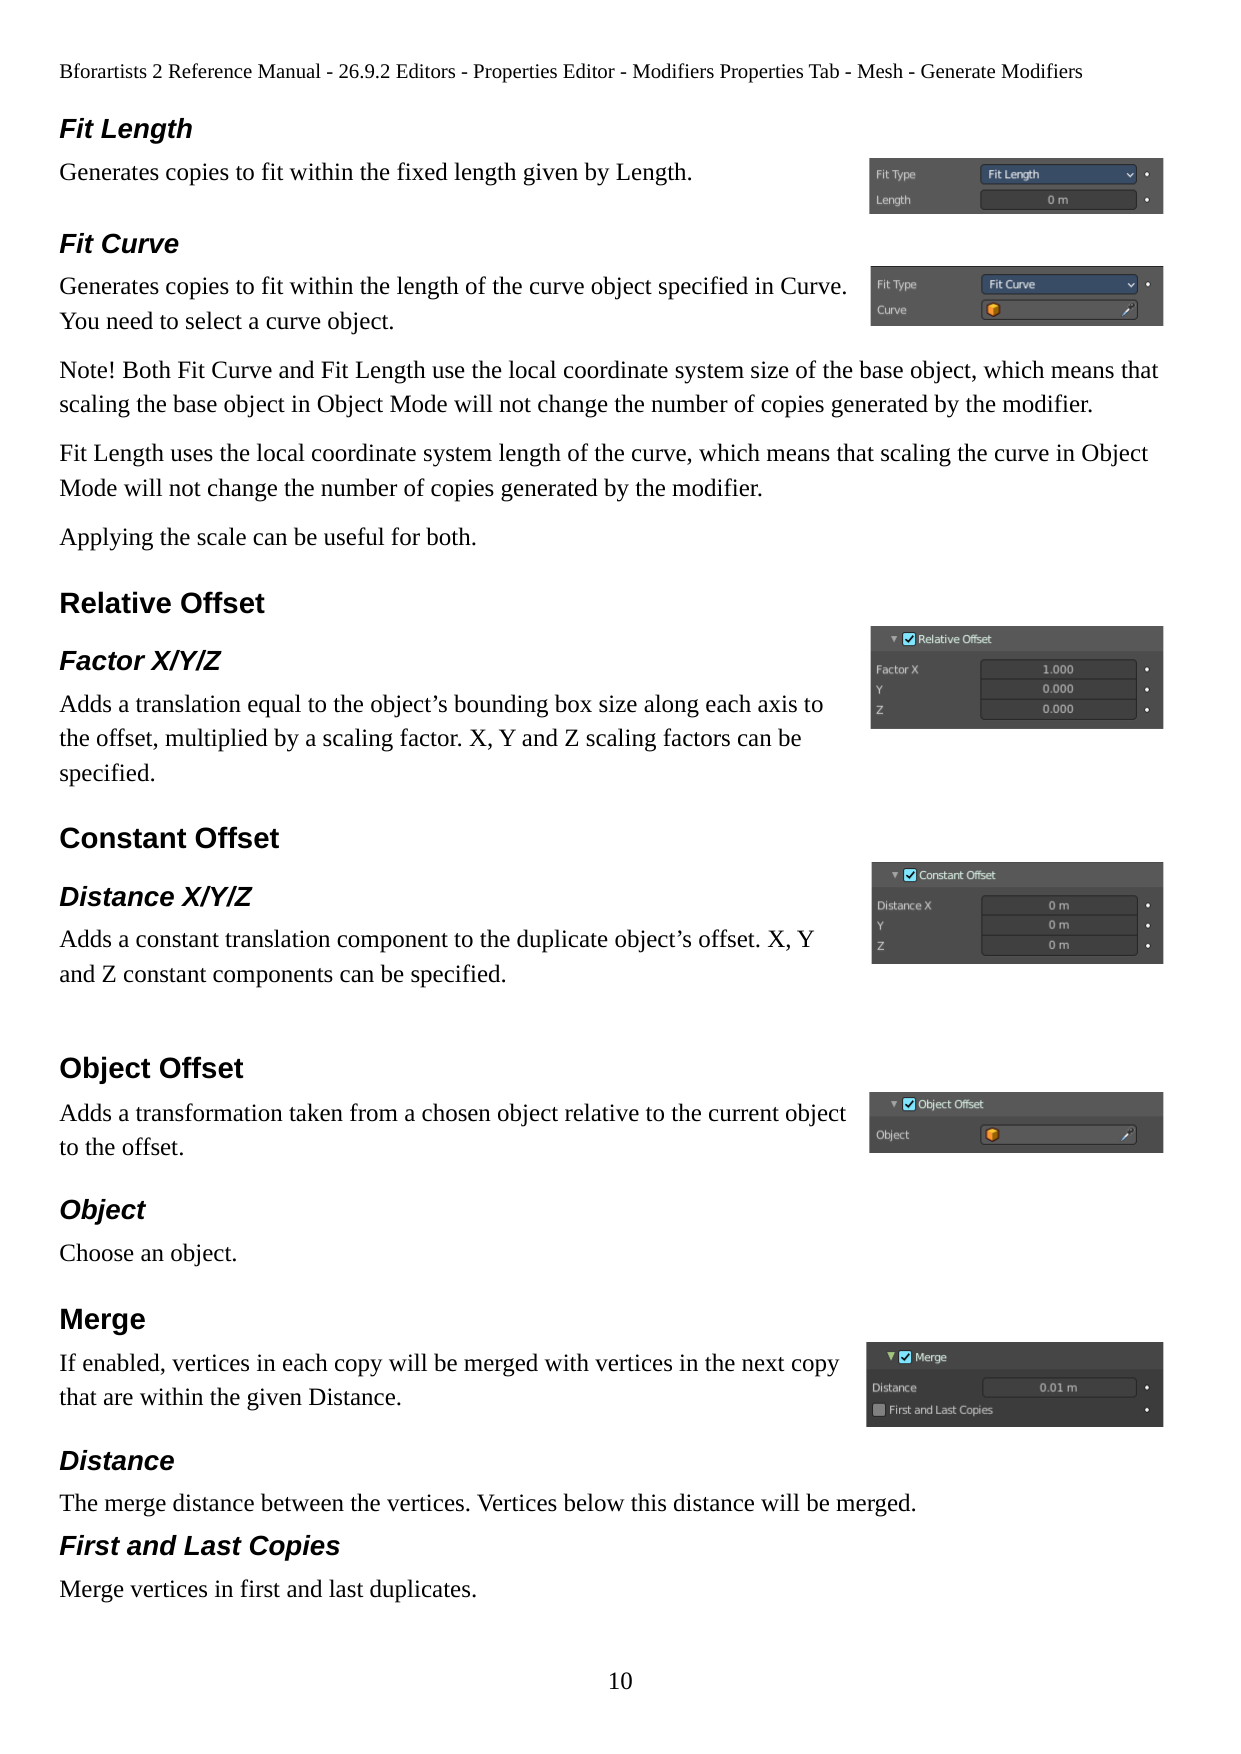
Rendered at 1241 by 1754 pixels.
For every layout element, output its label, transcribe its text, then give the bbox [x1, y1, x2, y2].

subtitle Distance X/Y/Z [59, 880, 871, 912]
text Generates copies to fit within the fixed length given by Length. [59, 157, 1181, 186]
subtitle Constant Offset [59, 821, 1181, 855]
subtitle Factor X/Y/Z [59, 644, 870, 676]
picture [870, 266, 1164, 326]
text Choose an object. [59, 1238, 1181, 1267]
text If enabled, vertices in each copy will be merged with vertices in the next copy that are within the given Distance. [59, 1348, 866, 1411]
text Fit Length uses the local coordinate system length of the curve, which means that scaling the curve in Object Mode will not change the number of copies generated by the modifier. [59, 438, 1181, 502]
text Note! Both Fit Curve and Fit Length use the local coordinate system size of the base object, which means that scaling the base object in Object Mode will not change the number of copies generated by the modifier. [59, 355, 1181, 418]
text Merge vertices in first and last duplicates. [59, 1574, 1181, 1603]
text Adds a transformation taken from a chosen object relative to the current object to the offset. [59, 1098, 1181, 1161]
subtitle Object [59, 1194, 1181, 1226]
subtitle Merge [59, 1302, 1181, 1335]
text Adds a constant translation component to the duplicate object’s offset. X, Y and Z constant components can be specified. [59, 924, 1181, 988]
picture [871, 862, 1164, 964]
subtitle [1164, 644, 1181, 676]
picture [869, 158, 1164, 214]
picture [869, 1092, 1164, 1153]
subtitle Relative Offset [59, 586, 1181, 619]
subtitle Fit Length [59, 113, 1181, 144]
subtitle Fit Curve [59, 227, 1181, 259]
subtitle First and Last Copies [59, 1529, 1181, 1561]
text Applying the scale can be useful for both. [59, 522, 1181, 551]
picture [870, 626, 1164, 729]
text The merge distance between the vertices. Vertices below this distance will be merged. [59, 1488, 1181, 1517]
subtitle Distance [59, 1444, 1181, 1476]
picture [866, 1342, 1164, 1427]
text Generates copies to fit within the length of the curve object specified in Curve. You need to select a curve object. [59, 271, 1181, 334]
subtitle Object Offset [59, 1051, 1181, 1085]
subtitle [1164, 880, 1181, 912]
text Adds a translation equal to the object’s bounding box size along each axis to the offset, multiplied by a scaling factor. X, Y and Z scaling factors can be specified. [59, 689, 1181, 786]
